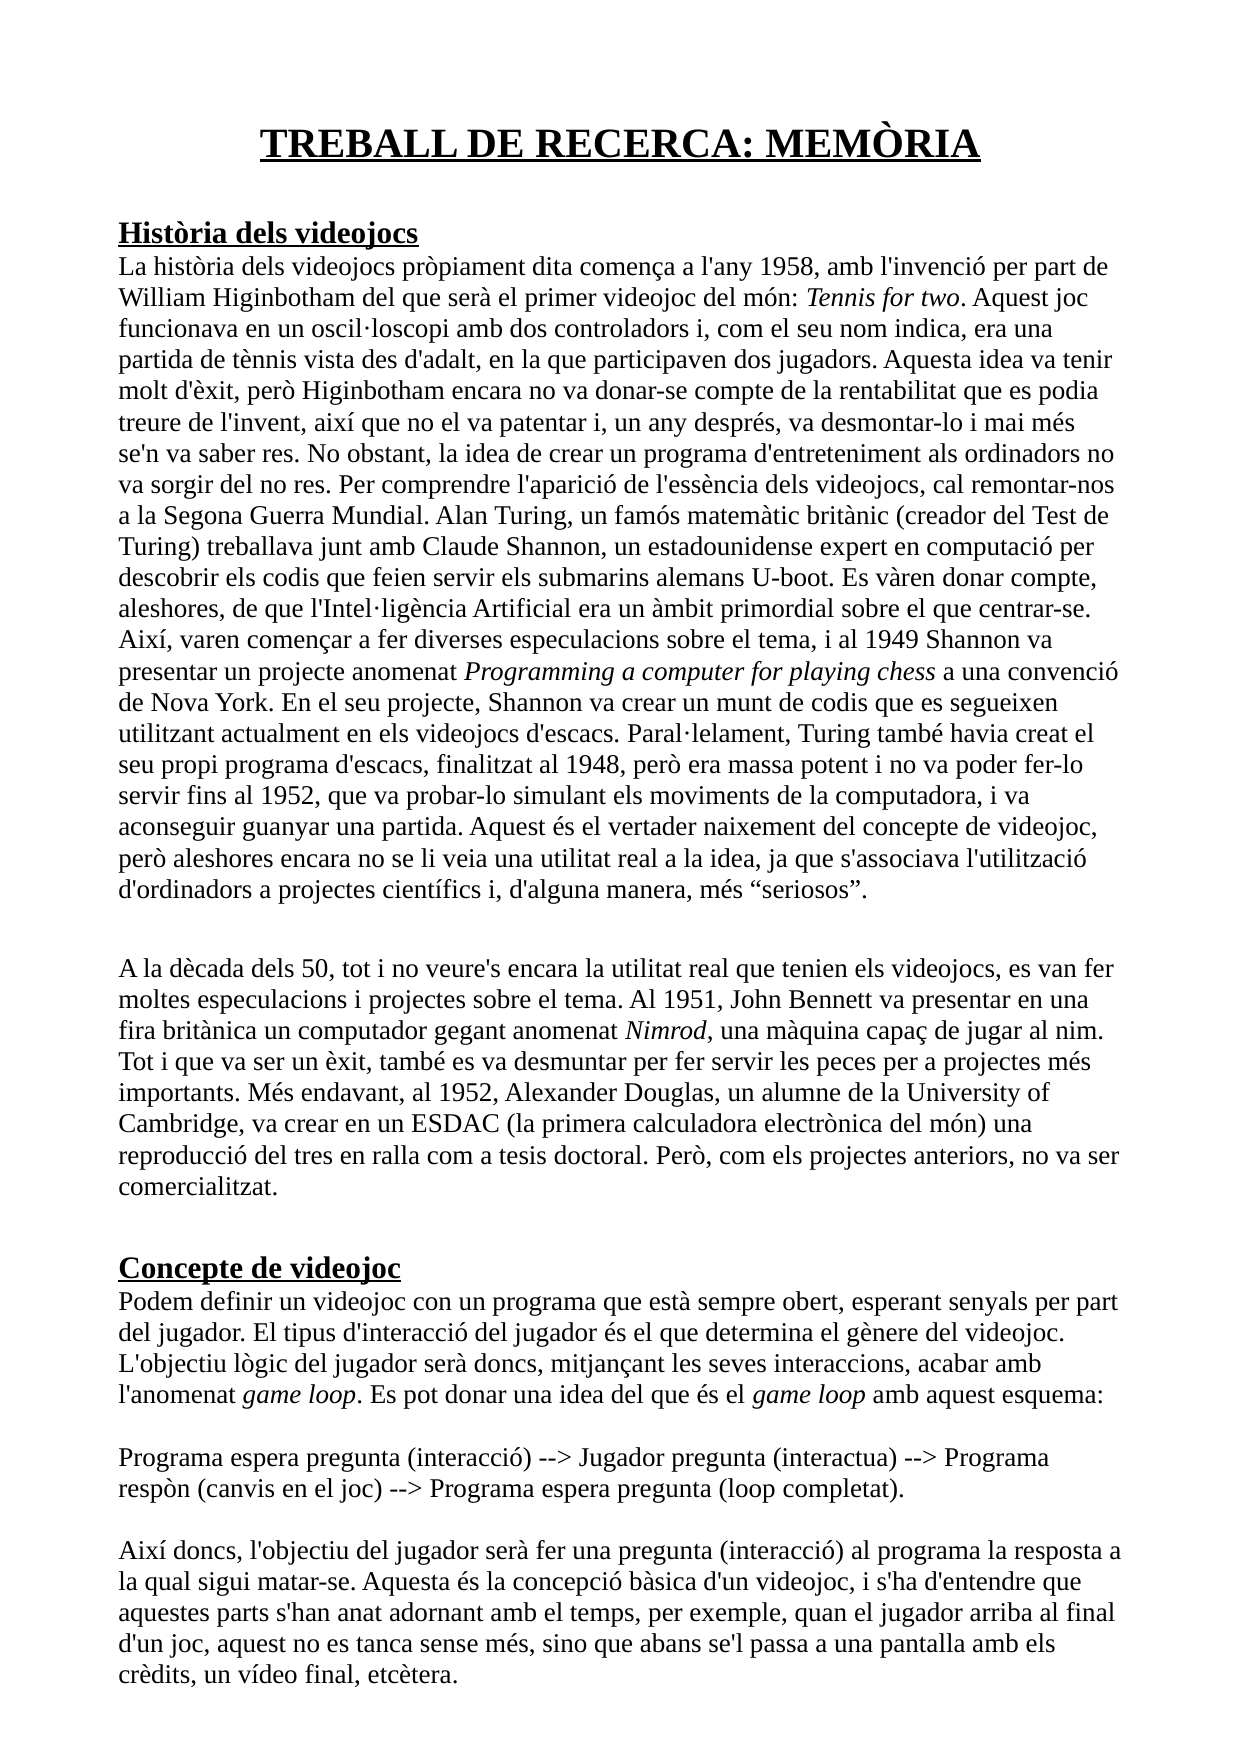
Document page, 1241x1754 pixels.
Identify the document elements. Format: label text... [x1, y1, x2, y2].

text A la dècada dels 50, tot i no veure's encara la utilitat real que tenien els videojocs, es van fer moltes especulacions i projectes sobre el tema. Al 1951, John Bennett va presentar en una fira britànica un computador gegant anomenat Nimrod, una màquina capaç de jugar al nim. Tot i que va ser un èxit, també es va desmuntar per fer servir les peces per a projectes més importants. Més endavant, al 1952, Alexander Douglas, un alumne de la University of Cambridge, va crear en un ESDAC (la primera calculadora electrònica del món) una reproducció del tres en ralla com a tesis doctoral. Però, com els projectes anteriors, no va ser comercialitzat. [118, 952, 1122, 1201]
text Concepte de videojoc [118, 1201, 1122, 1285]
text Història dels videojocs [118, 214, 1122, 250]
text La història dels videojocs pròpiament dita comença a l'any 1958, amb l'invenció per part de William Higinbotham del que serà el primer videojoc del món: Tennis for two. Aquest joc funcionava en un oscil·loscopi amb dos controladors i, com el seu nom indica, era una partida de tènnis vista des d'adalt, en la que participaven dos jugadors. Aquesta idea va tenir molt d'èxit, però Higinbotham encara no va donar-se compte de la rentabilitat que es podia treure de l'invent, així que no el va patentar i, un any després, va desmontar-lo i mai més se'n va saber res. No obstant, la idea de crear un programa d'entreteniment als ordinadors no va sorgir del no res. Per comprendre l'aparició de l'essència dels videojocs, cal remontar-nos a la Segona Guerra Mundial. Alan Turing, un famós matemàtic britànic (creador del Test de Turing) treballava junt amb Claude Shannon, un estadounidense expert en computació per descobrir els codis que feien servir els submarins alemans U-boot. Es vàren donar compte, aleshores, de que l'Intel·ligència Artificial era un àmbit primordial sobre el que centrar-se. Així, varen començar a fer diverses especulacions sobre el tema, i al 1949 Shannon va presentar un projecte anomenat Programming a computer for playing chess a una convenció de Nova York. En el seu projecte, Shannon va crear un munt de codis que es segueixen utilitzant actualment en els videojocs d'escacs. Paral·lelament, Turing també havia creat el seu propi programa d'escacs, finalitzat al 1948, però era massa potent i no va poder fer-lo servir fins al 1952, que va probar-lo simulant els moviments de la computadora, i va aconseguir guanyar una partida. Aquest és el vertader naixement del concepte de videojoc, però aleshores encara no se li veia una utilitat real a la idea, ja que s'associava l'utilització d'ordinadors a projectes científics i, d'alguna manera, més “seriosos”. [118, 250, 1122, 904]
text Així doncs, l'objectiu del jugador serà fer una pregunta (interacció) al programa la resposta a la qual sigui matar-se. Aquesta és la concepció bàsica d'un videojoc, i s'ha d'entendre que aquestes parts s'han anat adornant amb el temps, per exemple, quan el jugador arriba al final d'un joc, aquest no es tanca sense més, sino que abans se'l passa a una pantalla amb els crèdits, un vídeo final, etcètera. [118, 1534, 1122, 1690]
text Podem definir un videojoc con un programa que està sempre obert, esperant senyals per part del jugador. El tipus d'interacció del jugador és el que determina el gènere del videojoc. L'objectiu lògic del jugador serà doncs, mitjançant les seves interaccions, acabar amb l'anomenat game loop. Es pot donar una idea del que és el game loop amb aquest esquema: [118, 1285, 1122, 1409]
text Programa espera pregunta (interacció) --> Jugador pregunta (interactua) --> Programa respòn (canvis en el joc) --> Programa espera pregunta (loop completat). [118, 1441, 1122, 1503]
text TREBALL DE RECERCA: MEMÒRIA [118, 118, 1122, 166]
